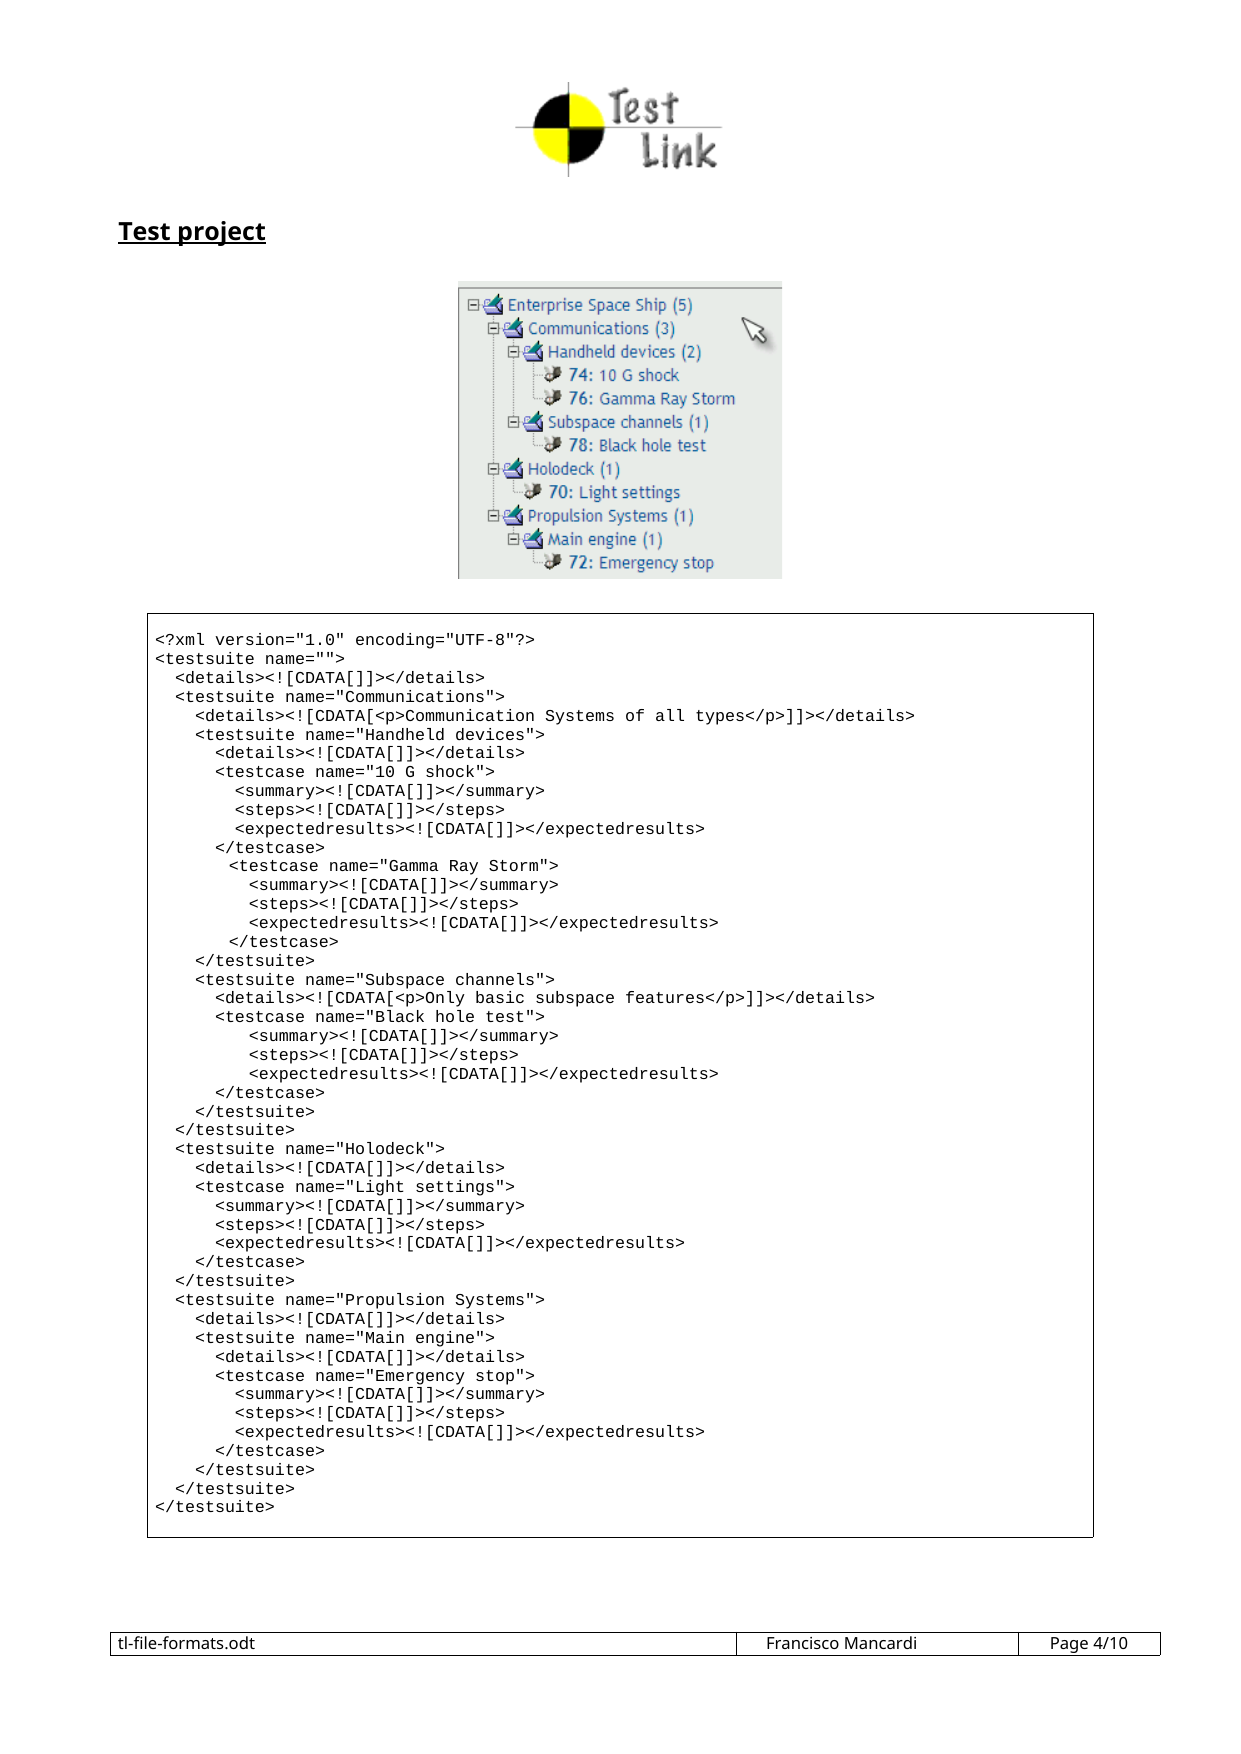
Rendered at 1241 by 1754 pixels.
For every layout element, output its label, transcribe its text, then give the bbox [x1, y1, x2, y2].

table_header <?xml version="1.0" encoding="UTF-8"?> <testsuite name=""> <details><![CDATA[]]></details> <testsuite name="Communications"> <details><![CDATA[<p>Communication Systems of all types</p>]]></details> <testsuite name="Handheld devices"> <details><![CDATA[]]></details> <testcase name="10 G shock"> <summary><![CDATA[]]></summary> <steps><![CDATA[]]></steps> <expectedresults><![CDATA[]]></expectedresults> </testcase> <testcase name="Gamma Ray Storm"> <summary><![CDATA[]]></summary> <steps><![CDATA[]]></steps> <expectedresults><![CDATA[]]></expectedresults> </testcase> </testsuite> <testsuite name="Subspace channels"> <details><![CDATA[<p>Only basic subspace features</p>]]></details> <testcase name="Black hole test"> <summary><![CDATA[]]></summary> <steps><![CDATA[]]></steps> <expectedresults><![CDATA[]]></expectedresults> </testcase> </testsuite> </testsuite> <testsuite name="Holodeck"> <details><![CDATA[]]></details> <testcase name="Light settings"> <summary><![CDATA[]]></summary> <steps><![CDATA[]]></steps> <expectedresults><![CDATA[]]></expectedresults> </testcase> </testsuite> <testsuite name="Propulsion Systems"> <details><![CDATA[]]></details> <testsuite name="Main engine"> <details><![CDATA[]]></details> <testcase name="Emergency stop"> <summary><![CDATA[]]></summary> <steps><![CDATA[]]></steps> <expectedresults><![CDATA[]]></expectedresults> </testcase> </testsuite> </testsuite> </testsuite> [148, 614, 1093, 1537]
subtitle Test project [118, 213, 1122, 247]
picture [515, 82, 725, 177]
picture [458, 281, 783, 579]
